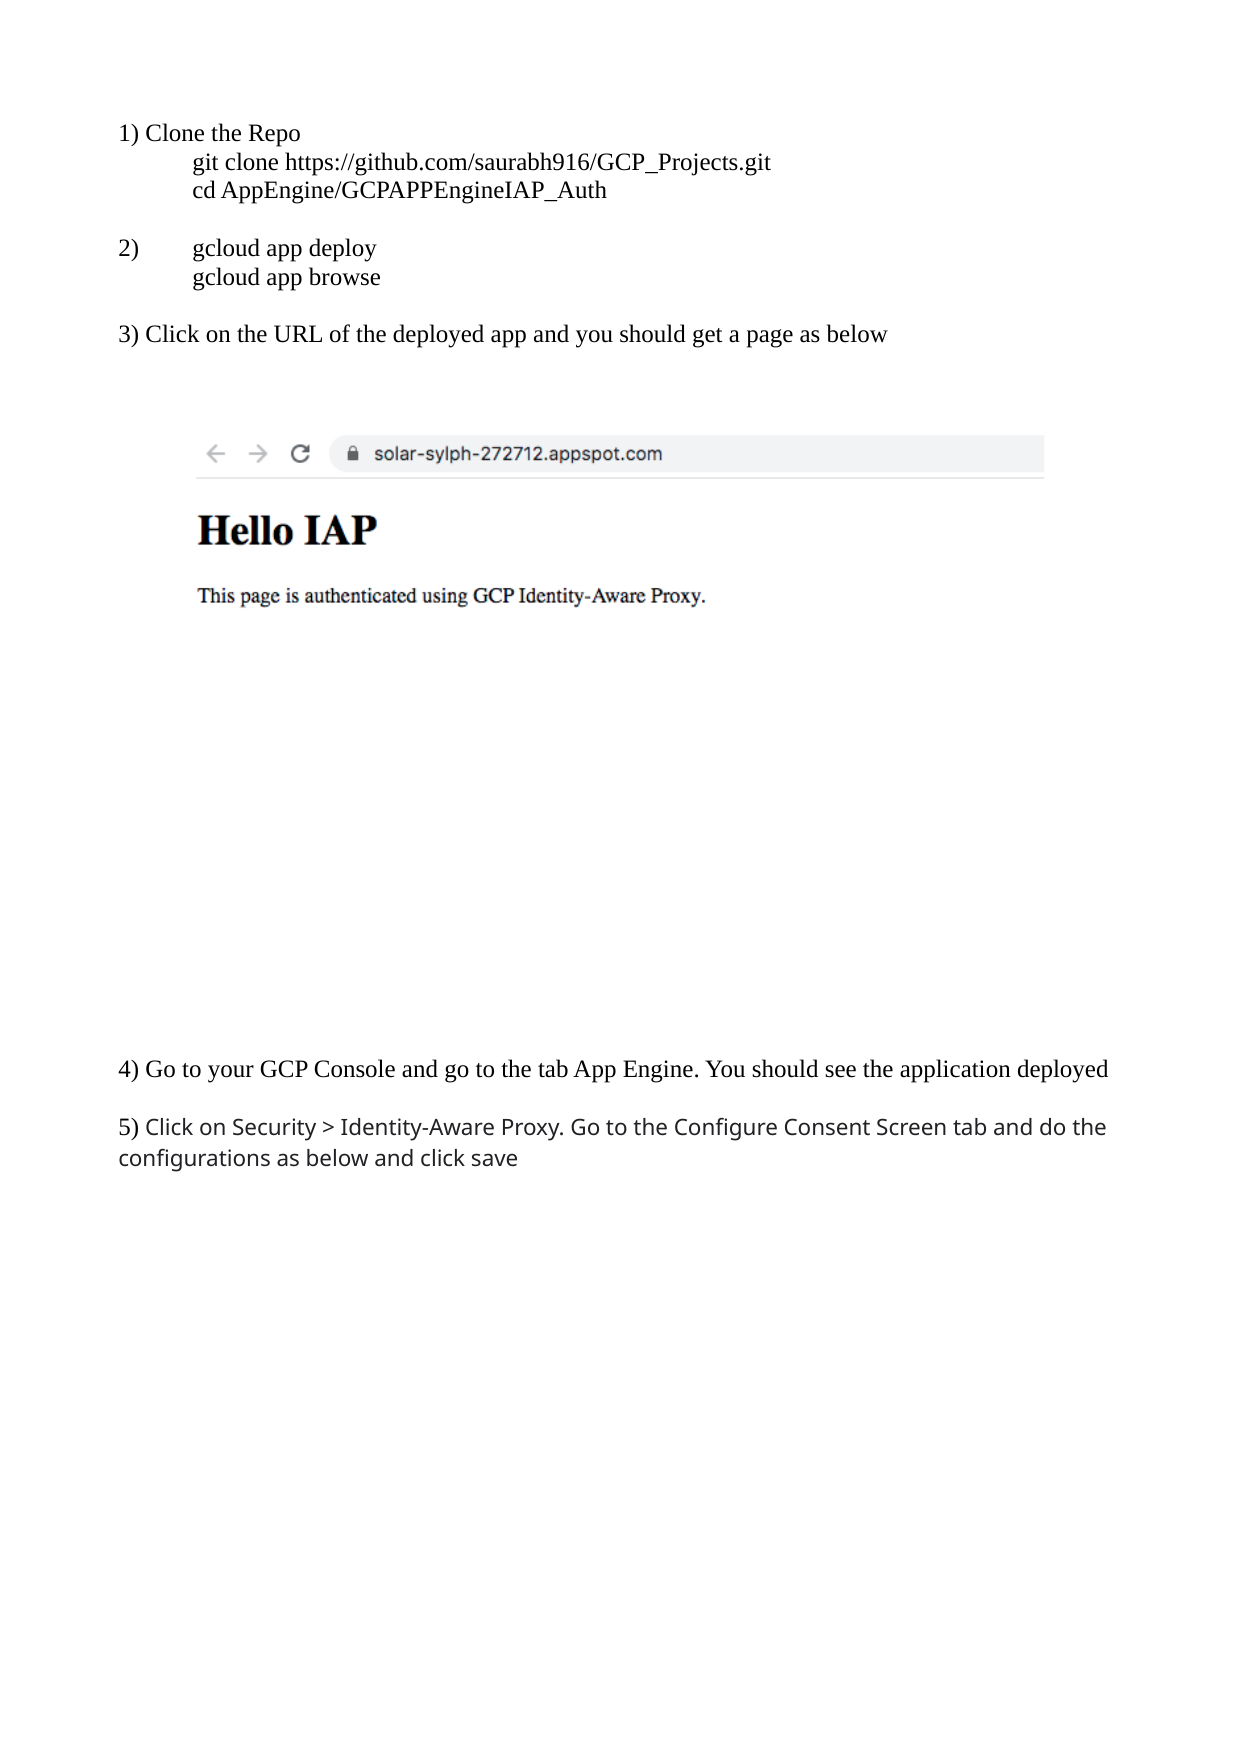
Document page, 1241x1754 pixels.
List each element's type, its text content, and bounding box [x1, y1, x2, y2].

text 1) Clone the Repo [118, 118, 1122, 147]
text git clone https://github.com/saurabh916/GCP_Projects.git [118, 147, 1122, 176]
text 2) gcloud app deploy [118, 233, 1122, 262]
text 3) Click on the URL of the deployed app and you should get a page as below [118, 319, 1122, 348]
text cd AppEngine/GCPAPPEngineIAP_Auth [118, 176, 1122, 204]
text gcloud app browse [118, 262, 1122, 291]
text 5) Click on Security > Identity-Aware Proxy. Go to the Configure Consent Screen tab and do the configurations as below and click save [118, 1111, 1122, 1172]
text 4) Go to your GCP Console and go to the tab App Engine. You should see the application deployed [118, 1054, 1122, 1083]
picture [195, 434, 1045, 1026]
